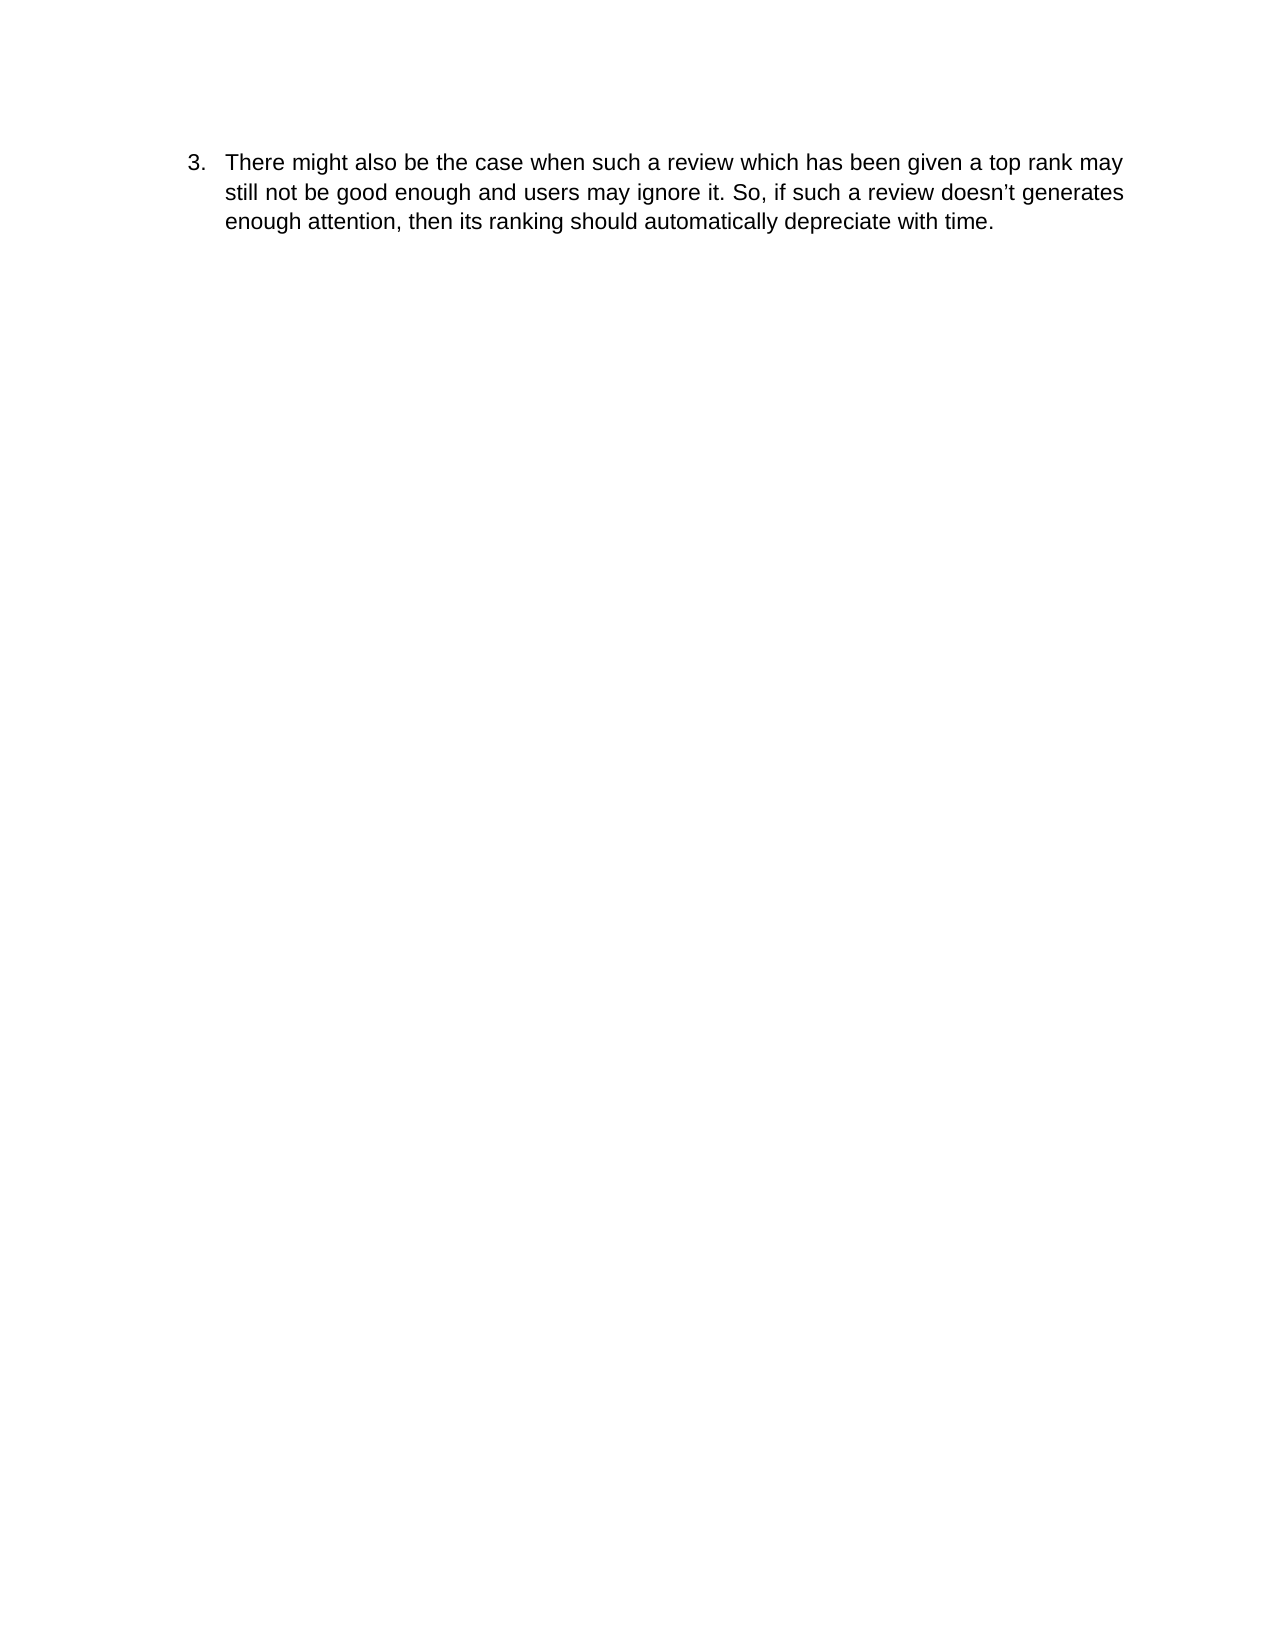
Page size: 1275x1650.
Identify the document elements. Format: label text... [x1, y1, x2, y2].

list There might also be the case when such a review which has been given a top rank may still not be good enough and users may ignore it. So, if such a review doesn’t generates enough attention, then its ranking should automatically depreciate with time. [187, 150, 1125, 234]
